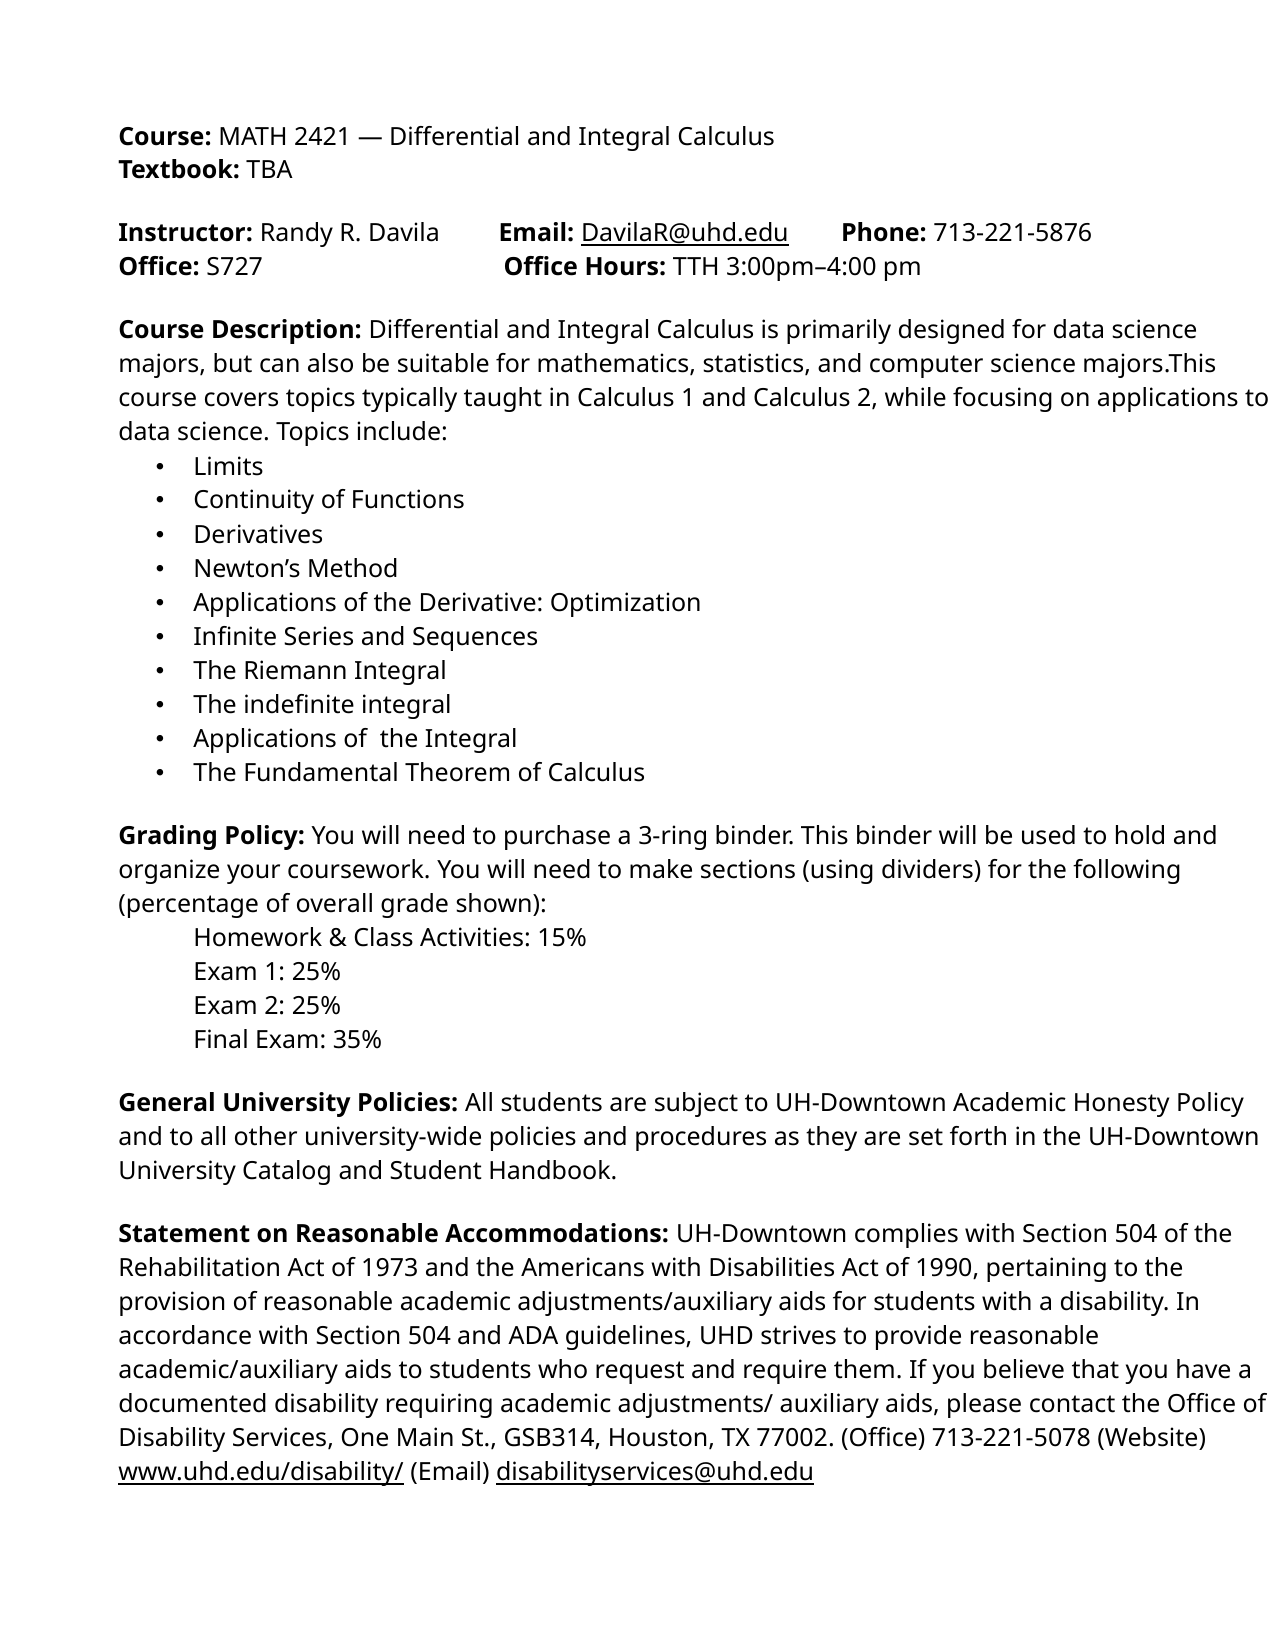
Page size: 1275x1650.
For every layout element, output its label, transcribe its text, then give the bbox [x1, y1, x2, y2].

list Newton’s Method [156, 550, 1275, 584]
text Final Exam: 35% [118, 1022, 1275, 1056]
text Office: S727 Office Hours: TTH 3:00pm–4:00 pm [118, 249, 1275, 283]
list Applications of the Integral [156, 721, 1275, 755]
list The Riemann Integral [156, 652, 1275, 687]
list The Fundamental Theorem of Calculus [156, 755, 1275, 789]
text Statement on Reasonable Accommodations: UH-Downtown complies with Section 504 of the Rehabilitation Act of 1973 and the Americans with Disabilities Act of 1990, pertaining to the provision of reasonable academic adjustments/auxiliary aids for students with a disability. In accordance with Section 504 and ADA guidelines, UHD strives to provide reasonable academic/auxiliary aids to students who request and require them. If you believe that you have a documented disability requiring academic adjustments/ auxiliary aids, please contact the Office of Disability Services, One Main St., GSB314, Houston, TX 77002. (Office) 713-221-5078 (Website) www.uhd.edu/disability/ (Email) disabilityservices@uhd.edu [118, 1216, 1275, 1488]
text General University Policies: All students are subject to UH-Downtown Academic Honesty Policy and to all other university-wide policies and procedures as they are set forth in the UH-Downtown University Catalog and Student Handbook. [118, 1085, 1275, 1187]
list Derivatives [156, 516, 1275, 550]
text Course: MATH 2421 — Differential and Integral Calculus [118, 118, 1275, 152]
text Textbook: TBA [118, 152, 1275, 186]
list Continuity of Functions [156, 482, 1275, 516]
text Course Description: Differential and Integral Calculus is primarily designed for data science majors, but can also be suitable for mathematics, statistics, and computer science majors.This course covers topics typically taught in Calculus 1 and Calculus 2, while focusing on applications to data science. Topics include: [118, 312, 1275, 448]
text Instructor: Randy R. Davila Email: DavilaR@uhd.edu Phone: 713-221-5876 [118, 215, 1275, 249]
list Applications of the Derivative: Optimization [156, 584, 1275, 618]
text Homework & Class Activities: 15% [118, 920, 1275, 954]
text Exam 2: 25% [118, 988, 1275, 1022]
text Exam 1: 25% [118, 954, 1275, 988]
text Grading Policy: You will need to purchase a 3-ring binder. This binder will be used to hold and organize your coursework. You will need to make sections (using dividers) for the following (percentage of overall grade shown): [118, 817, 1275, 920]
list Infinite Series and Sequences [156, 618, 1275, 652]
list The indefinite integral [156, 687, 1275, 721]
list Limits [156, 448, 1275, 482]
